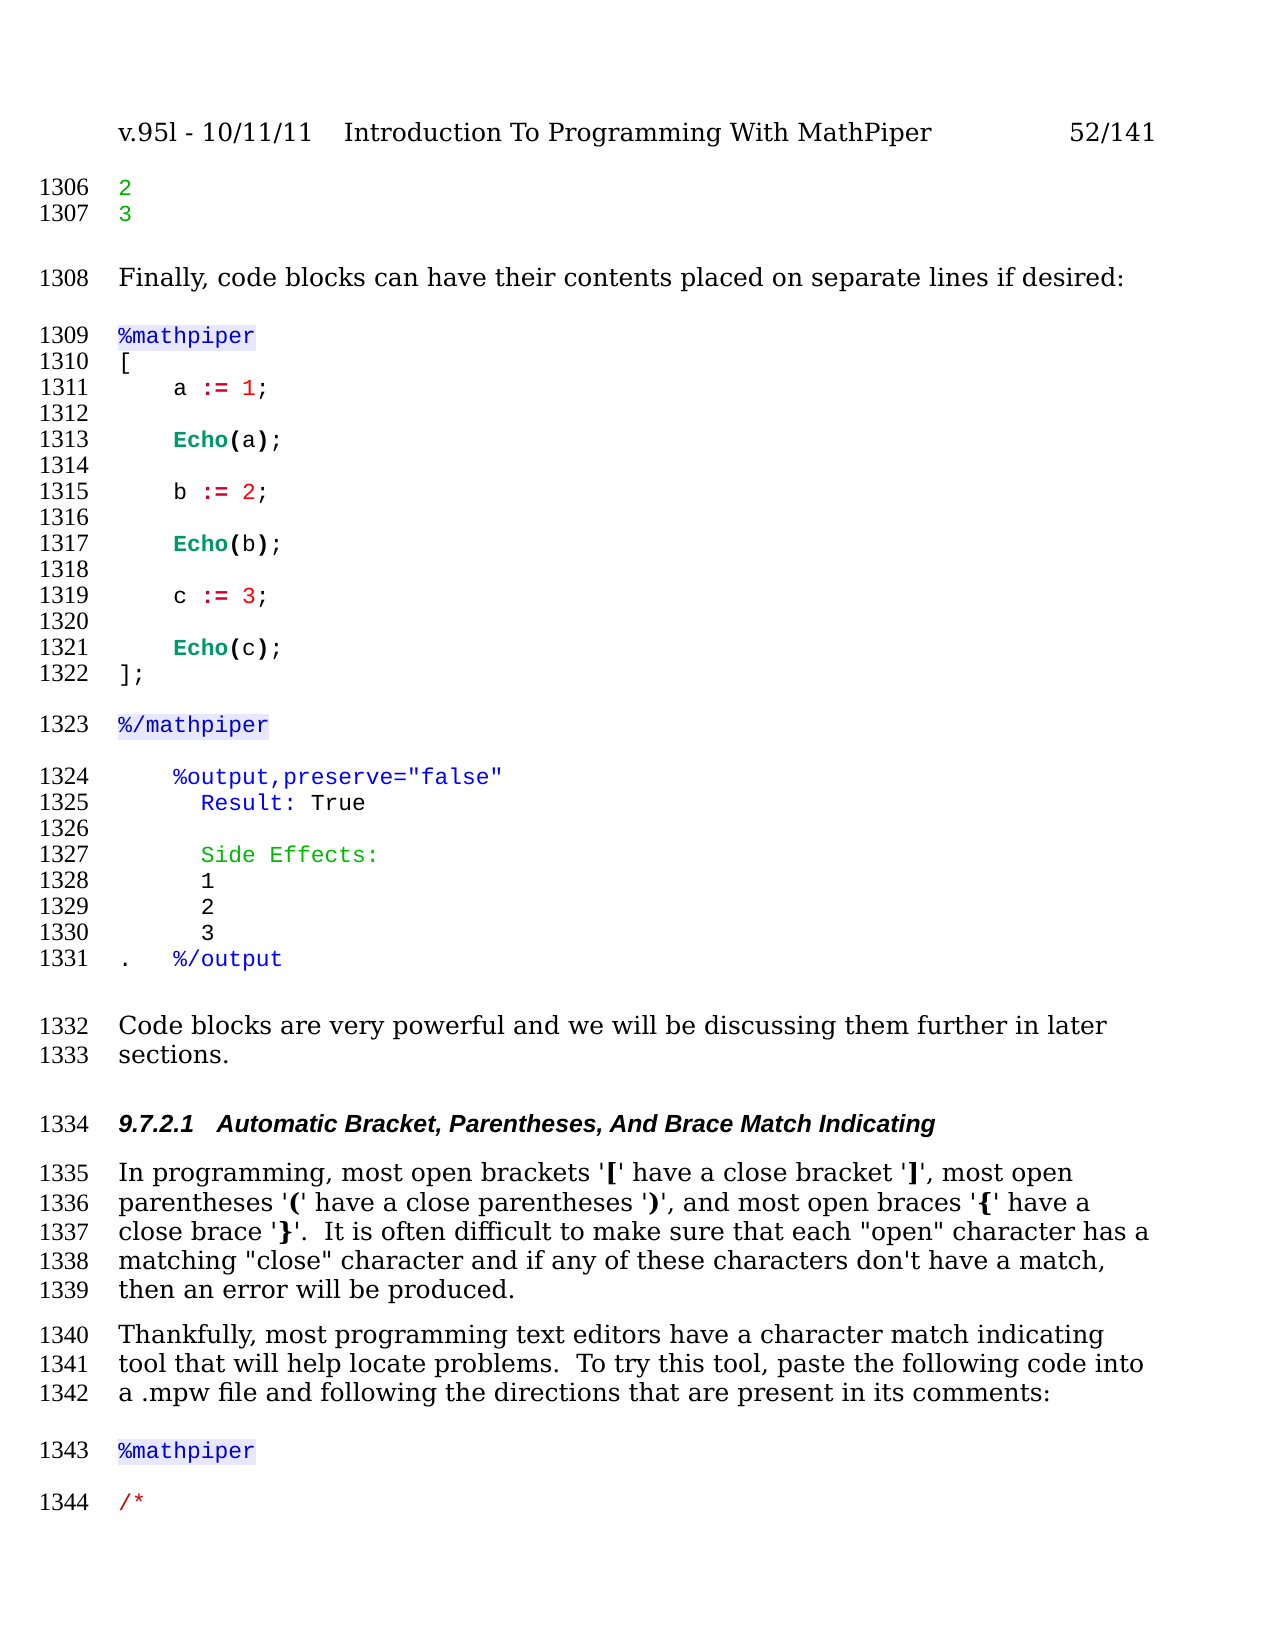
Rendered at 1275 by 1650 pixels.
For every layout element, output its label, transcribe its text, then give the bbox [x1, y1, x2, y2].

text %/mathpiper [118, 714, 1157, 740]
text 2 [118, 177, 1157, 203]
text 3 [118, 921, 1157, 947]
text Echo(a); [118, 428, 1157, 454]
text ]; [118, 662, 1157, 688]
text c := 3; [118, 584, 1157, 610]
text 3 [118, 203, 1157, 229]
text Code blocks are very powerful and we will be discussing them further in later sections. [118, 1012, 1157, 1070]
text . %/output [118, 947, 1157, 973]
text a := 1; [118, 377, 1157, 402]
text [ [118, 351, 1157, 377]
text 2 [118, 895, 1157, 921]
text Result: True [118, 792, 1157, 817]
text 1 [118, 869, 1157, 895]
text %mathpiper [118, 325, 1157, 351]
text /* [118, 1491, 1157, 1517]
text Side Effects: [118, 843, 1157, 869]
text Echo(b); [118, 532, 1157, 558]
text b := 2; [118, 480, 1157, 506]
text %output,preserve="false" [118, 766, 1157, 792]
text %mathpiper [118, 1439, 1157, 1465]
text In programming, most open brackets '[' have a close bracket ']', most open parentheses '(' have a close parentheses ')', and most open braces '{' have a close brace '}'. It is often difficult to make sure that each "open" character has a matching "close" character and if any of these characters don't have a match, then an error will be produced. [118, 1158, 1157, 1305]
text Echo(c); [118, 636, 1157, 662]
text Thankfully, most programming text editors have a character match indicating tool that will help locate problems. To try this tool, paste the following code into a .mpw file and following the directions that are present in its comments: [118, 1320, 1157, 1407]
text Finally, code blocks can have their contents placed on separate lines if desired: [118, 263, 1157, 293]
subtitle Automatic Bracket, Parentheses, And Brace Match Indicating [118, 1109, 1157, 1137]
